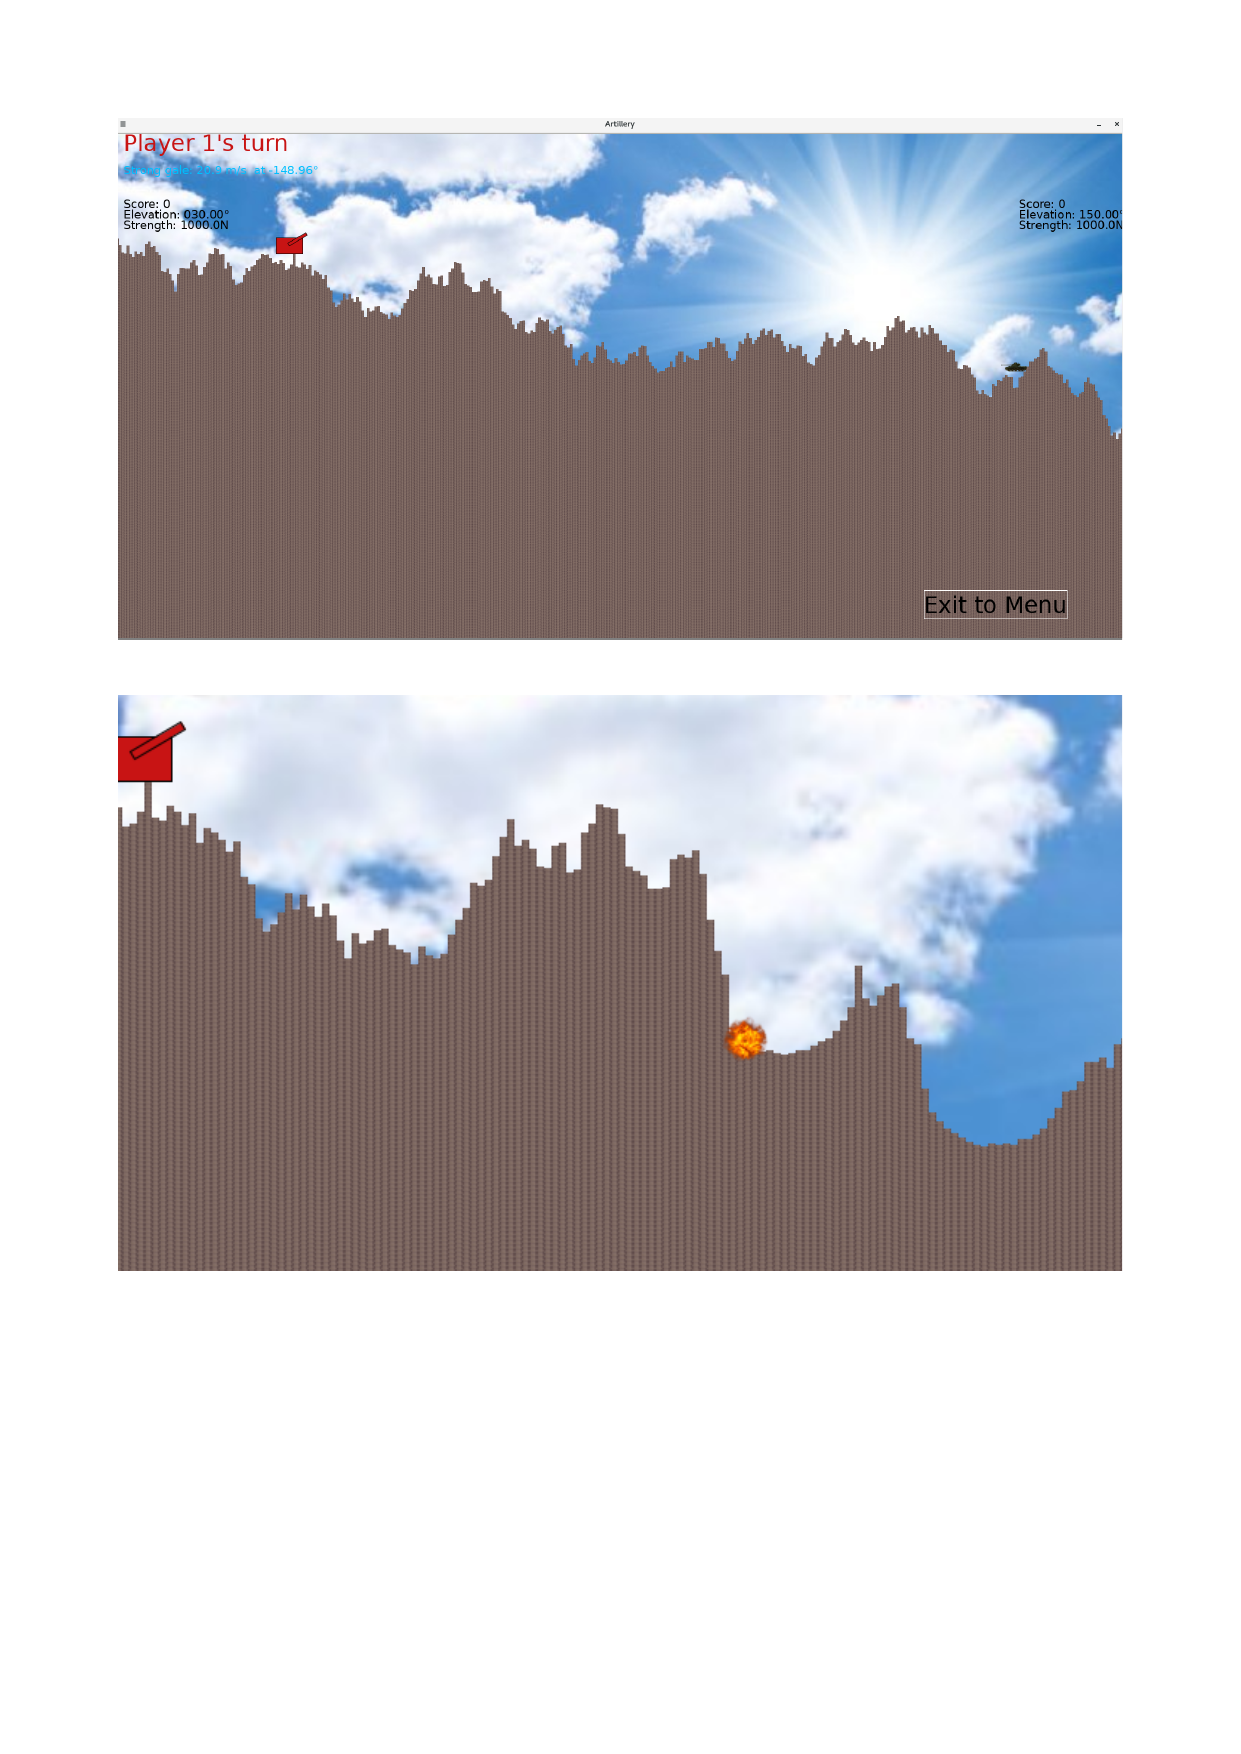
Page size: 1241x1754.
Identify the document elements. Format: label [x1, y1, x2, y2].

picture [118, 118, 1123, 640]
picture [118, 695, 1123, 1271]
